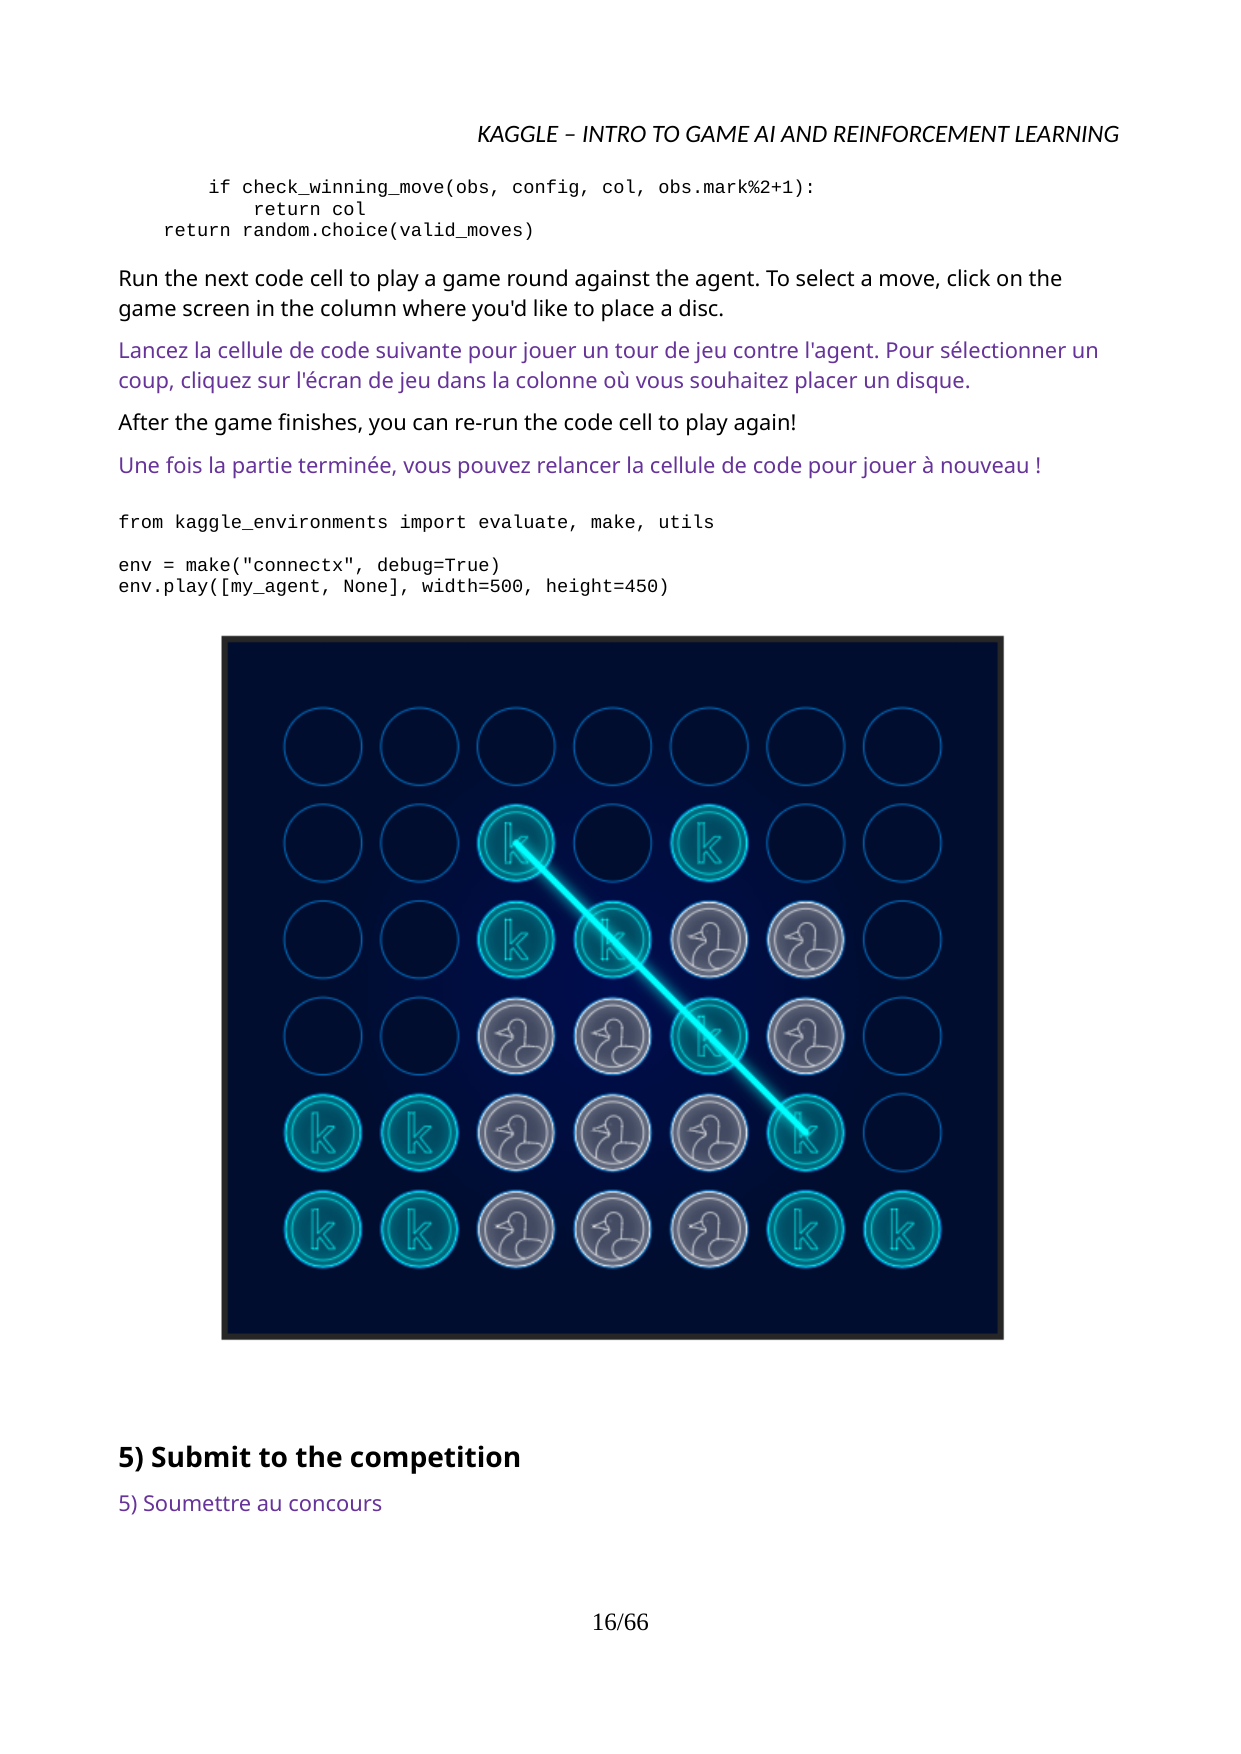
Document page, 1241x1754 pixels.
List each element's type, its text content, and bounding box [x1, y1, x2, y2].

text 5) Soumettre au concours [118, 1488, 1122, 1518]
picture [214, 619, 1026, 1362]
subtitle 5) Submit to the competition [118, 1437, 1122, 1476]
text if check_winning_move(obs, config, col, obs.mark%2+1): [118, 178, 1122, 199]
text Lancez la cellule de code suivante pour jouer un tour de jeu contre l'agent. Pour sélectionner un coup, cliquez sur l'écran de jeu dans la colonne où vous souhaitez placer un disque. [118, 335, 1122, 395]
text Une fois la partie terminée, vous pouvez relancer la cellule de code pour jouer à nouveau ! [118, 449, 1122, 479]
text env.play([my_agent, None], width=500, height=450) [118, 577, 1122, 598]
text return col [118, 199, 1122, 221]
text from kaggle_environments import evaluate, make, utils [118, 513, 1122, 534]
text Run the next code cell to play a game round against the agent. To select a move, click on the game screen in the column where you'd like to place a disc. [118, 263, 1122, 323]
text return random.choice(valid_moves) [118, 221, 1122, 242]
text env = make("connectx", debug=True) [118, 556, 1122, 577]
text After the game finishes, you can re-run the code cell to play again! [118, 407, 1122, 437]
